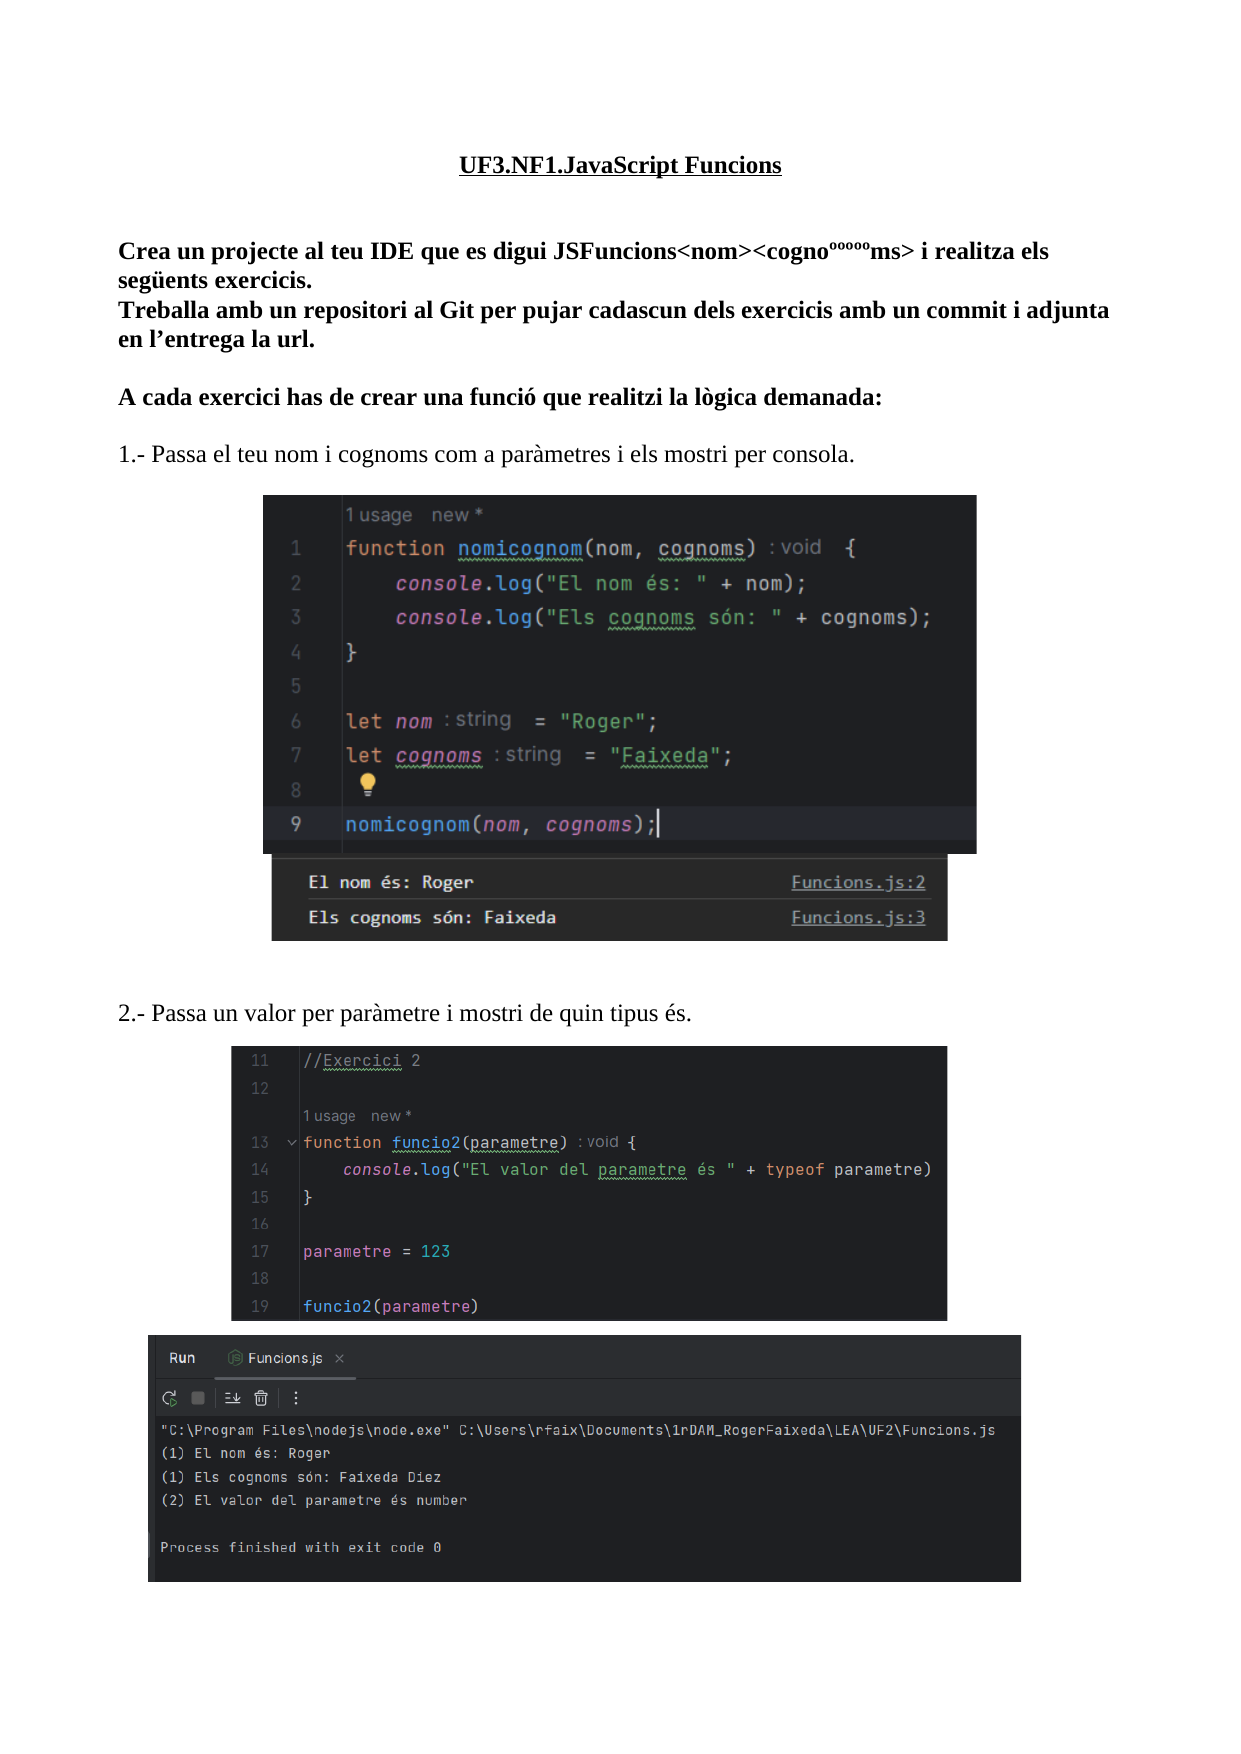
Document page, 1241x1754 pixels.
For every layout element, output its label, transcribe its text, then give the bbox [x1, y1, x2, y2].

text 1.- Passa el teu nom i cognoms com a paràmetres i els mostri per consola. [118, 439, 1122, 467]
text UF3.NF1.JavaScript Funcions [119, 150, 1122, 179]
text A cada exercici has de crear una funció que realitzi la lògica demanada: [118, 382, 1122, 410]
text 2.- Passa un valor per paràmetre i mostri de quin tipus és. [118, 998, 1122, 1026]
picture [231, 1046, 948, 1321]
picture [148, 1335, 1022, 1582]
text Crea un projecte al teu IDE que es digui JSFuncions<nom><cognoºººººms> i realitza els següents exercicis. [118, 236, 1122, 294]
picture [263, 495, 977, 941]
text Treballa amb un repositori al Git per pujar cadascun dels exercicis amb un commit i adjunta en l’entrega la url. [118, 295, 1122, 353]
